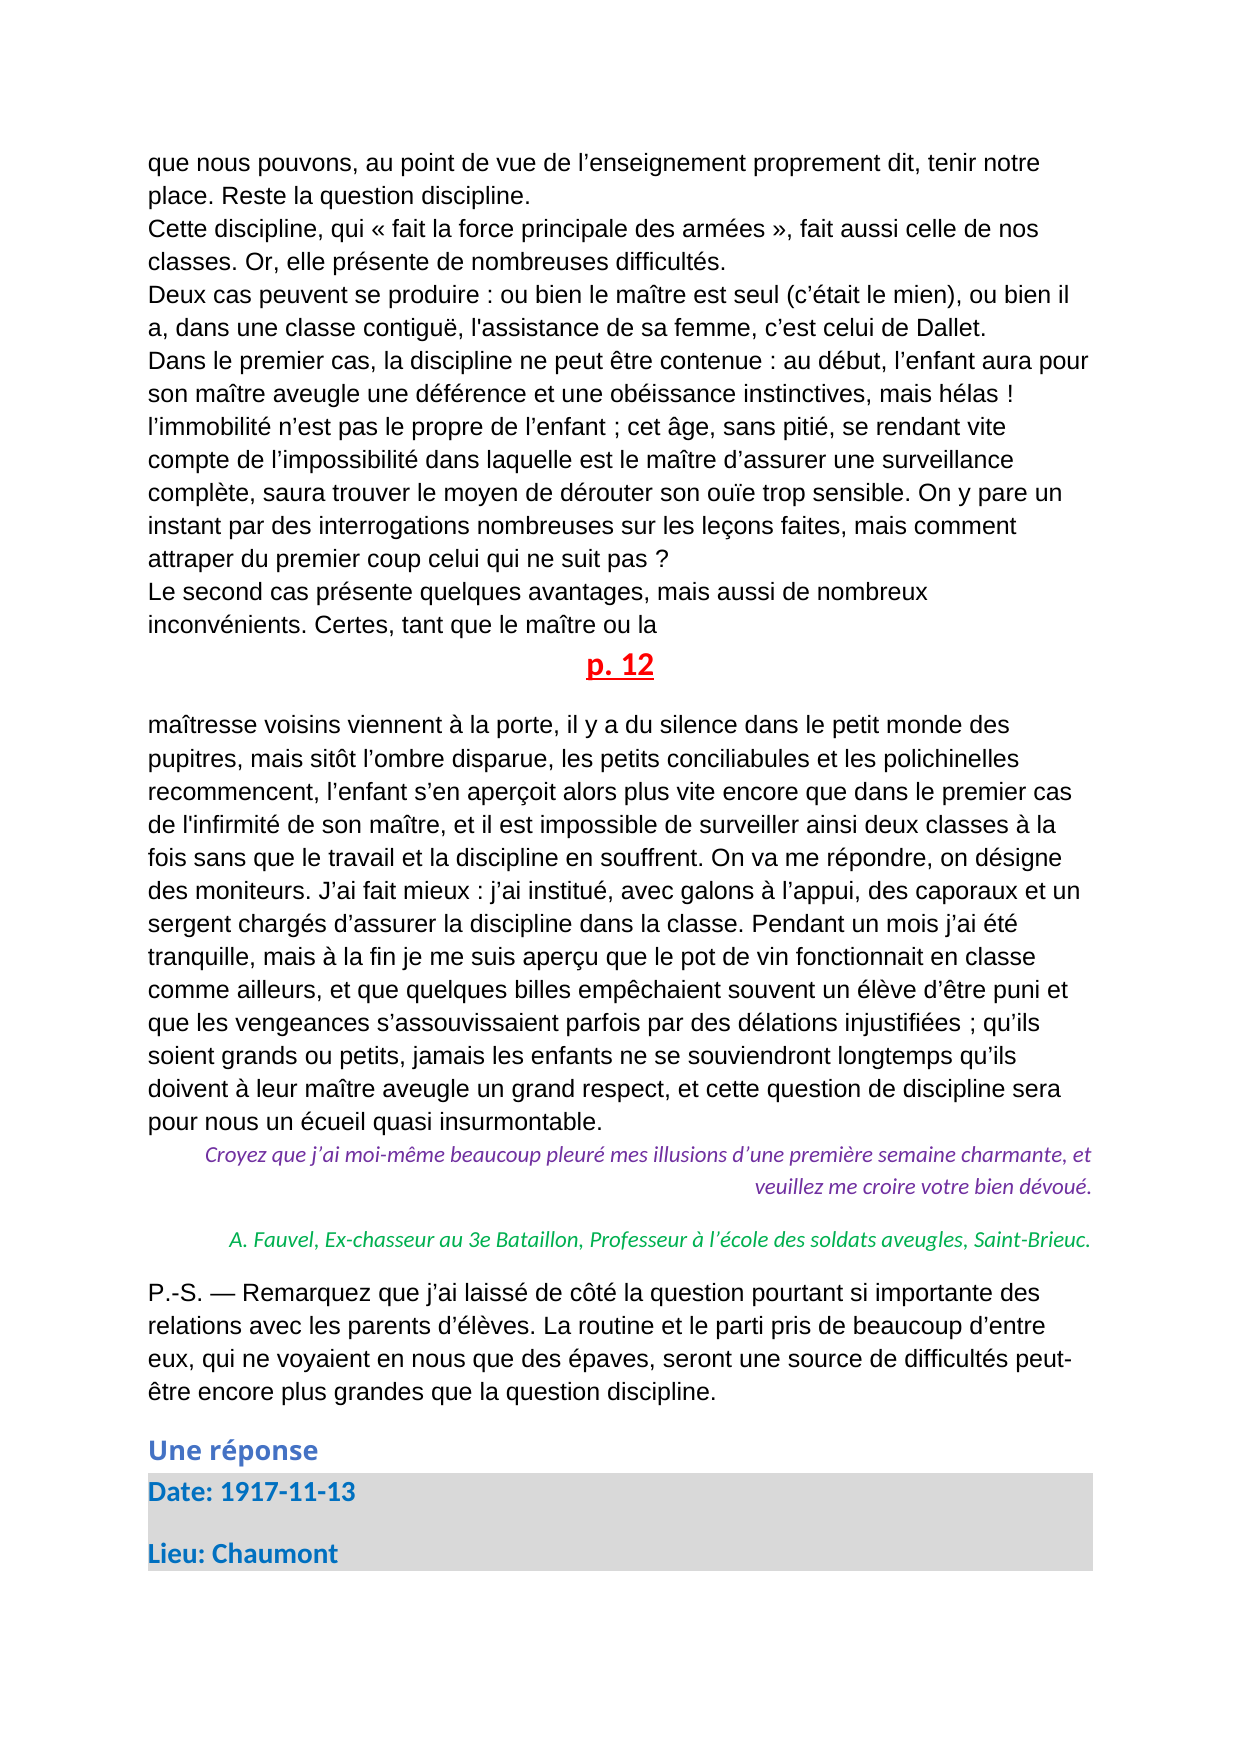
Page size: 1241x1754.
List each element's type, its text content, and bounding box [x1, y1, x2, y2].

text A. Fauvel, Ex-chasseur au 3e Bataillon, Professeur à l’école des soldats aveugles, Saint-Brieuc. [148, 1225, 1093, 1253]
subtitle Une réponse [148, 1431, 1093, 1468]
text Le second cas présente quelques avantages, mais aussi de nombreux inconvénients. Certes, tant que le maître ou la [148, 577, 1093, 639]
text que nous pouvons, au point de vue de l’enseignement proprement dit, tenir notre place. Reste la question discipline. [148, 148, 1093, 209]
text P.-S. — Remarquez que j’ai laissé de côté la question pourtant si importante des relations avec les parents d’élèves. La routine et le parti pris de beaucoup d’entre eux, qui ne voyaient en nous que des épaves, seront une source de difficultés peut-être encore plus grandes que la question discipline. [148, 1278, 1093, 1406]
text Dans le premier cas, la discipline ne peut être contenue : au début, l’enfant aura pour son maître aveugle une déférence et une obéissance instinctives, mais hélas ! l’immobilité n’est pas le propre de l’enfant ; cet âge, sans pitié, se rendant vite compte de l’impossibilité dans laquelle est le maître d’assurer une surveillance complète, saura trouver le moyen de dérouter son ouïe trop sensible. On y pare un instant par des interrogations nombreuses sur les leçons faites, mais comment attraper du premier coup celui qui ne suit pas ? [148, 346, 1093, 573]
text Deux cas peuvent se produire : ou bien le maître est seul (c’était le mien), ou bien il a, dans une classe contiguë, l'assistance de sa femme, c’est celui de Dallet. [148, 280, 1093, 341]
text Cette discipline, qui « fait la force principale des armées », fait aussi celle de nos classes. Or, elle présente de nombreuses difficultés. [148, 214, 1093, 275]
text p. 12 [148, 643, 1093, 684]
text maîtresse voisins viennent à la porte, il y a du silence dans le petit monde des pupitres, mais sitôt l’ombre disparue, les petits conciliabules et les polichinelles recommencent, l’enfant s’en aperçoit alors plus vite encore que dans le premier cas de l'infirmité de son maître, et il est impossible de surveiller ainsi deux classes à la fois sans que le travail et la discipline en souffrent. On va me répondre, on désigne des moniteurs. J’ai fait mieux : j’ai institué, avec galons à l’appui, des caporaux et un sergent chargés d’assurer la discipline dans la classe. Pendant un mois j’ai été tranquille, mais à la fin je me suis aperçu que le pot de vin fonctionnait en classe comme ailleurs, et que quelques billes empêchaient souvent un élève d’être puni et que les vengeances s’assouvissaient parfois par des délations injustifiées ; qu’ils soient grands ou petits, jamais les enfants ne se souviendront longtemps qu’ils doivent à leur maître aveugle un grand respect, et cette question de discipline sera pour nous un écueil quasi insurmontable. [148, 711, 1093, 1136]
text Lieu: Chaumont [148, 1535, 1093, 1571]
text Croyez que j’ai moi-même beaucoup pleuré mes illusions d’une première semaine charmante, et veuillez me croire votre bien dévoué. [148, 1140, 1093, 1200]
text Date: 1917-11-13 [148, 1473, 1093, 1509]
